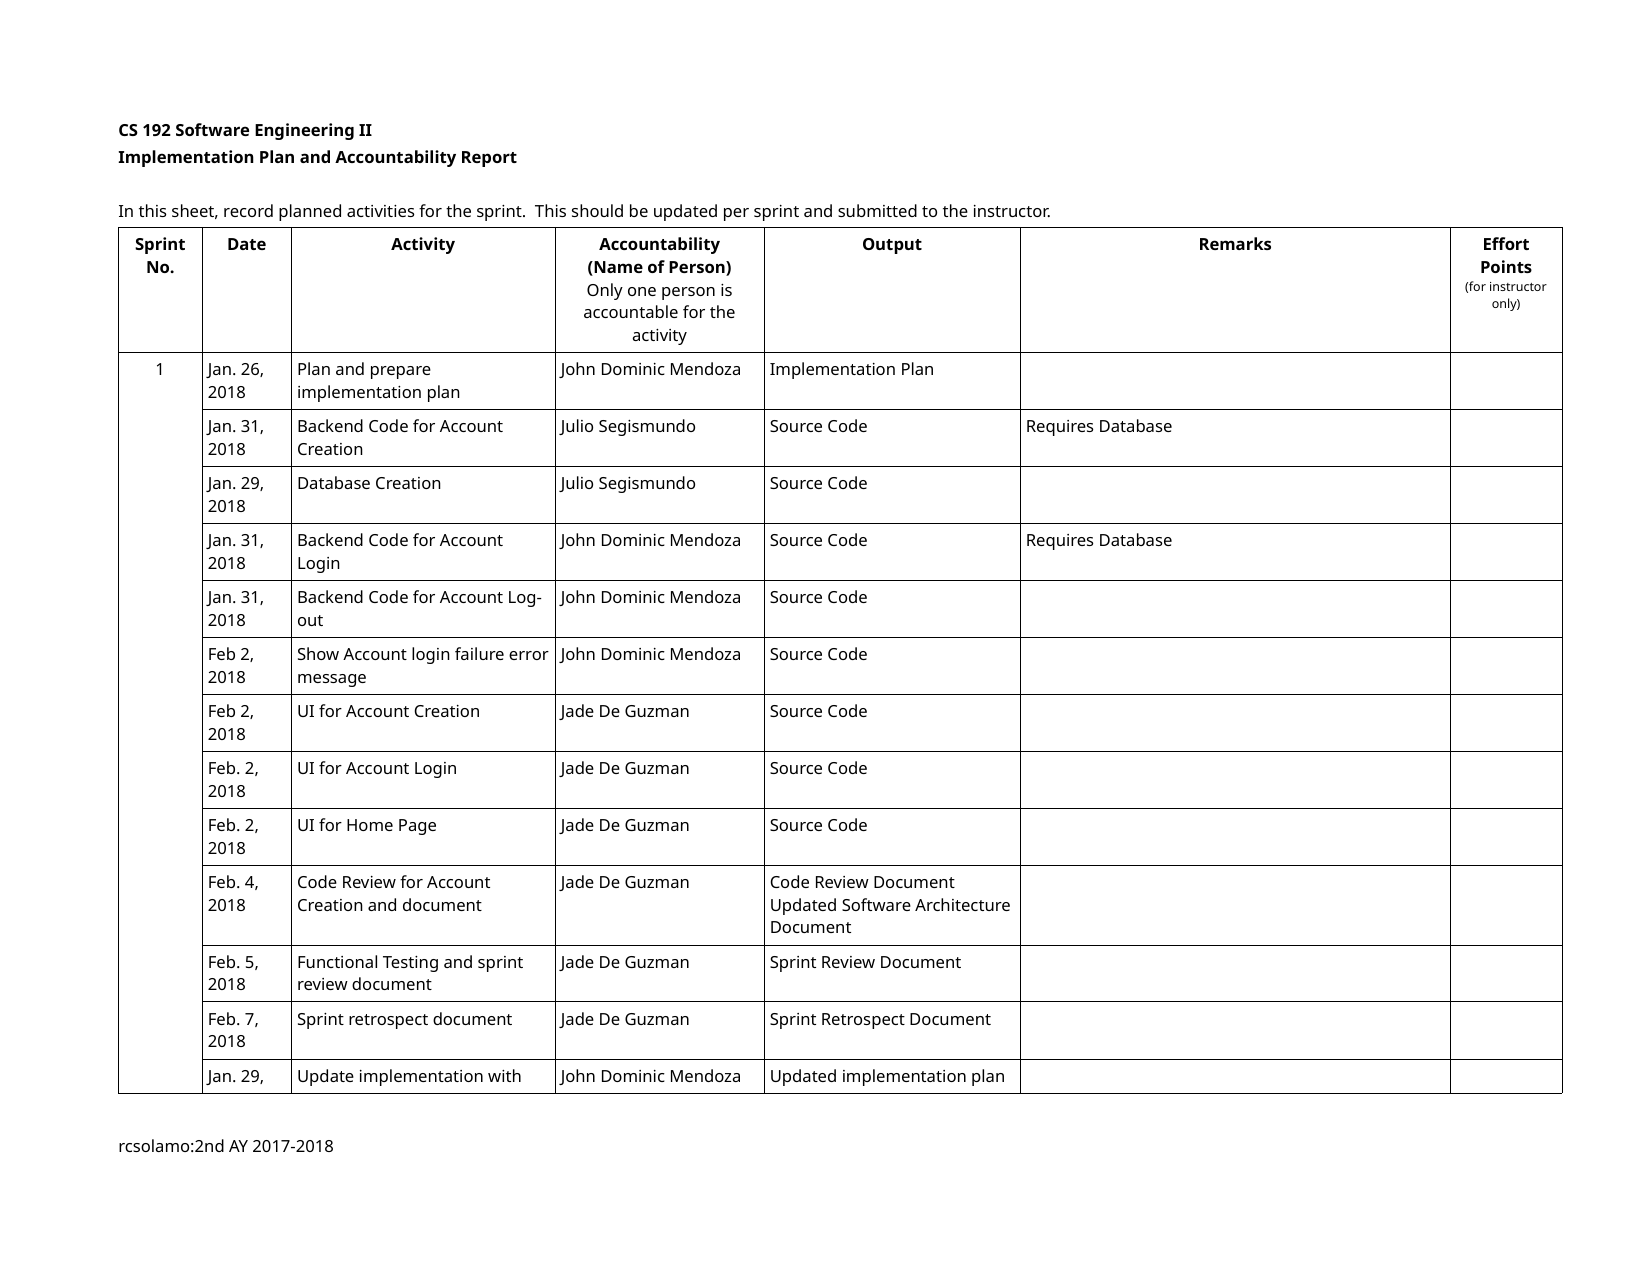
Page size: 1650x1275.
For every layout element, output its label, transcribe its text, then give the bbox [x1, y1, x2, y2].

table_cell John Dominic Mendoza [556, 1060, 764, 1093]
table_cell [1021, 866, 1450, 944]
table_cell Julio Segismundo [556, 467, 764, 523]
table_cell Backend Code for Account Login [292, 524, 555, 580]
table_cell Jade De Guzman [556, 752, 764, 808]
table_cell [1021, 695, 1450, 751]
table_cell Source Code [765, 752, 1020, 808]
table_cell Source Code [765, 581, 1020, 637]
table_cell Jan. 29, 2018 [203, 467, 291, 523]
table_cell Feb. 2, 2018 [203, 809, 291, 865]
table_cell [1021, 638, 1450, 694]
table_cell Backend Code for Account Creation [292, 410, 555, 466]
text CS 192 Software Engineering II [118, 118, 1532, 141]
table_header Sprint No. [119, 228, 202, 352]
table_cell Jan. 26, 2018 [203, 353, 291, 409]
table_cell John Dominic Mendoza [556, 524, 764, 580]
table_cell [1021, 1002, 1450, 1058]
table_cell Jan. 29, [203, 1060, 291, 1093]
table_cell Show Account login failure error message [292, 638, 555, 694]
table_cell Jan. 31, 2018 [203, 410, 291, 466]
table_cell Jade De Guzman [556, 809, 764, 865]
table_cell [1451, 866, 1562, 944]
table_cell [1451, 524, 1562, 580]
table_cell Source Code [765, 410, 1020, 466]
text In this sheet, record planned activities for the sprint. This should be updated per sprint and submitted to the instructor. [118, 200, 1532, 222]
table_cell [1451, 353, 1562, 409]
table_header Date [203, 228, 291, 352]
table_cell Requires Database [1021, 524, 1450, 580]
table_cell Code Review for Account Creation and document [292, 866, 555, 944]
table_cell Feb. 5, 2018 [203, 946, 291, 1001]
table_cell [1021, 353, 1450, 409]
table_cell Updated implementation plan [765, 1060, 1020, 1093]
table_cell Feb. 7, 2018 [203, 1002, 291, 1058]
table_cell Source Code [765, 524, 1020, 580]
table_cell Source Code [765, 638, 1020, 694]
table_cell [1451, 1060, 1562, 1093]
table_cell Source Code [765, 467, 1020, 523]
table_cell Jade De Guzman [556, 946, 764, 1001]
table_header Effort Points (for instructor only) [1451, 228, 1562, 352]
table_cell [1451, 946, 1562, 1001]
table_cell Source Code [765, 809, 1020, 865]
table_cell Requires Database [1021, 410, 1450, 466]
table_cell Code Review Document Updated Software Architecture Document [765, 866, 1020, 944]
table_cell John Dominic Mendoza [556, 581, 764, 637]
table_cell Feb 2, 2018 [203, 638, 291, 694]
table_cell 1 [119, 353, 202, 1093]
table_cell [1451, 638, 1562, 694]
table_cell [1021, 752, 1450, 808]
table_cell Implementation Plan [765, 353, 1020, 409]
table_cell [1021, 467, 1450, 523]
table_cell [1451, 752, 1562, 808]
table_cell UI for Home Page [292, 809, 555, 865]
table_cell Jade De Guzman [556, 1002, 764, 1058]
table_cell Sprint Retrospect Document [765, 1002, 1020, 1058]
table_cell UI for Account Creation [292, 695, 555, 751]
table_cell [1451, 809, 1562, 865]
table_cell Backend Code for Account Log-out [292, 581, 555, 637]
table_header Accountability (Name of Person) Only one person is accountable for the activity [556, 228, 764, 352]
table_cell [1451, 695, 1562, 751]
table_cell Plan and prepare implementation plan [292, 353, 555, 409]
table_cell Source Code [765, 695, 1020, 751]
table_cell Feb. 4, 2018 [203, 866, 291, 944]
table_header Activity [292, 228, 555, 352]
table_cell UI for Account Login [292, 752, 555, 808]
table_header Remarks [1021, 228, 1450, 352]
table_cell Sprint retrospect document [292, 1002, 555, 1058]
table_cell Sprint Review Document [765, 946, 1020, 1001]
table_cell Database Creation [292, 467, 555, 523]
table_cell Update implementation with [292, 1060, 555, 1093]
table_cell [1021, 1060, 1450, 1093]
table_cell Functional Testing and sprint review document [292, 946, 555, 1001]
table_cell Jade De Guzman [556, 695, 764, 751]
table_cell Feb 2, 2018 [203, 695, 291, 751]
table_cell Julio Segismundo [556, 410, 764, 466]
table_cell [1021, 581, 1450, 637]
table_cell Jan. 31, 2018 [203, 581, 291, 637]
table_cell [1021, 946, 1450, 1001]
table_cell Jade De Guzman [556, 866, 764, 944]
table_cell John Dominic Mendoza [556, 638, 764, 694]
text Implementation Plan and Accountability Report [118, 145, 1532, 168]
table_cell John Dominic Mendoza [556, 353, 764, 409]
table_cell [1451, 1002, 1562, 1058]
table_cell [1451, 467, 1562, 523]
table_cell [1451, 581, 1562, 637]
table_cell [1021, 809, 1450, 865]
table_cell Feb. 2, 2018 [203, 752, 291, 808]
table_cell Jan. 31, 2018 [203, 524, 291, 580]
table_header Output [765, 228, 1020, 352]
table_cell [1451, 410, 1562, 466]
